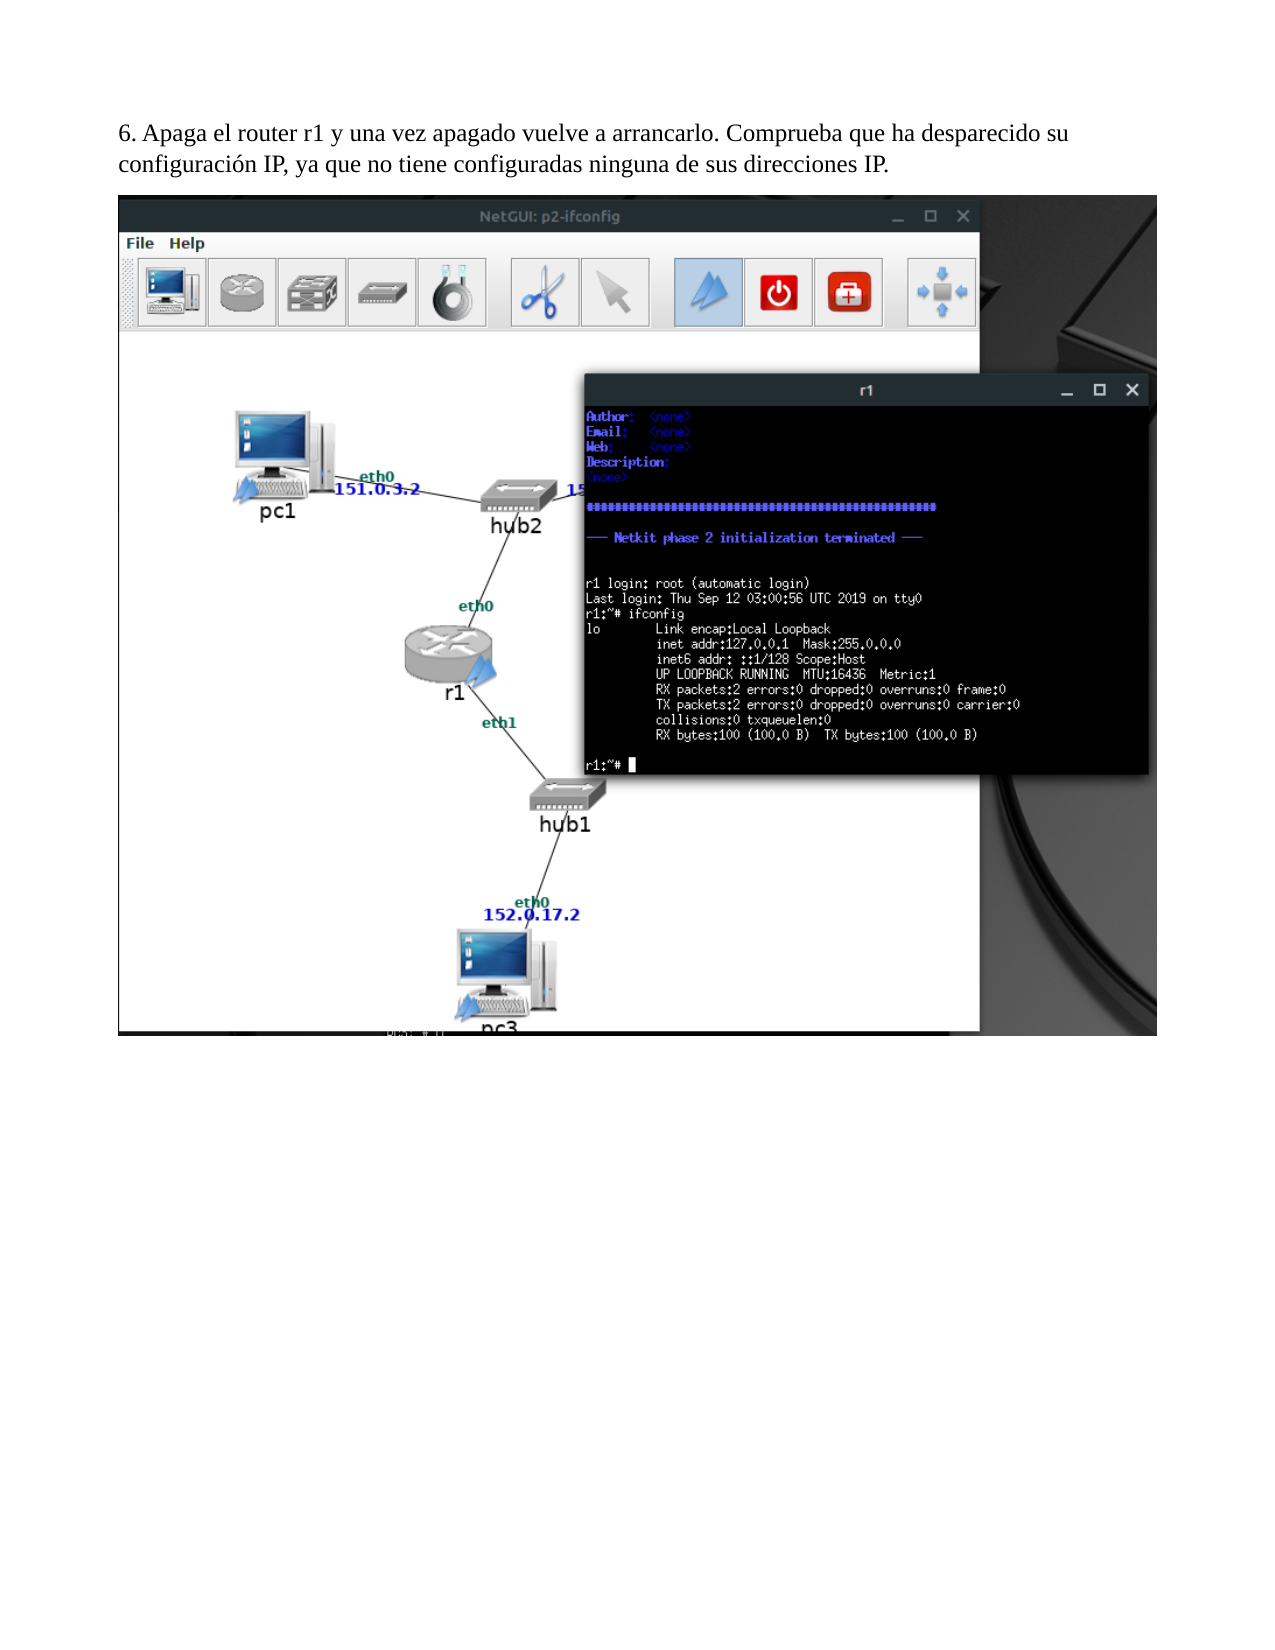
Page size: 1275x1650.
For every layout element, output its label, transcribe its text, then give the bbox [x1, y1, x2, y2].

picture [118, 195, 1157, 1036]
text 6. Apaga el router r1 y una vez apagado vuelve a arrancarlo. Comprueba que ha desparecido su configuración IP, ya que no tiene configuradas ninguna de sus direcciones IP. [118, 118, 1157, 178]
